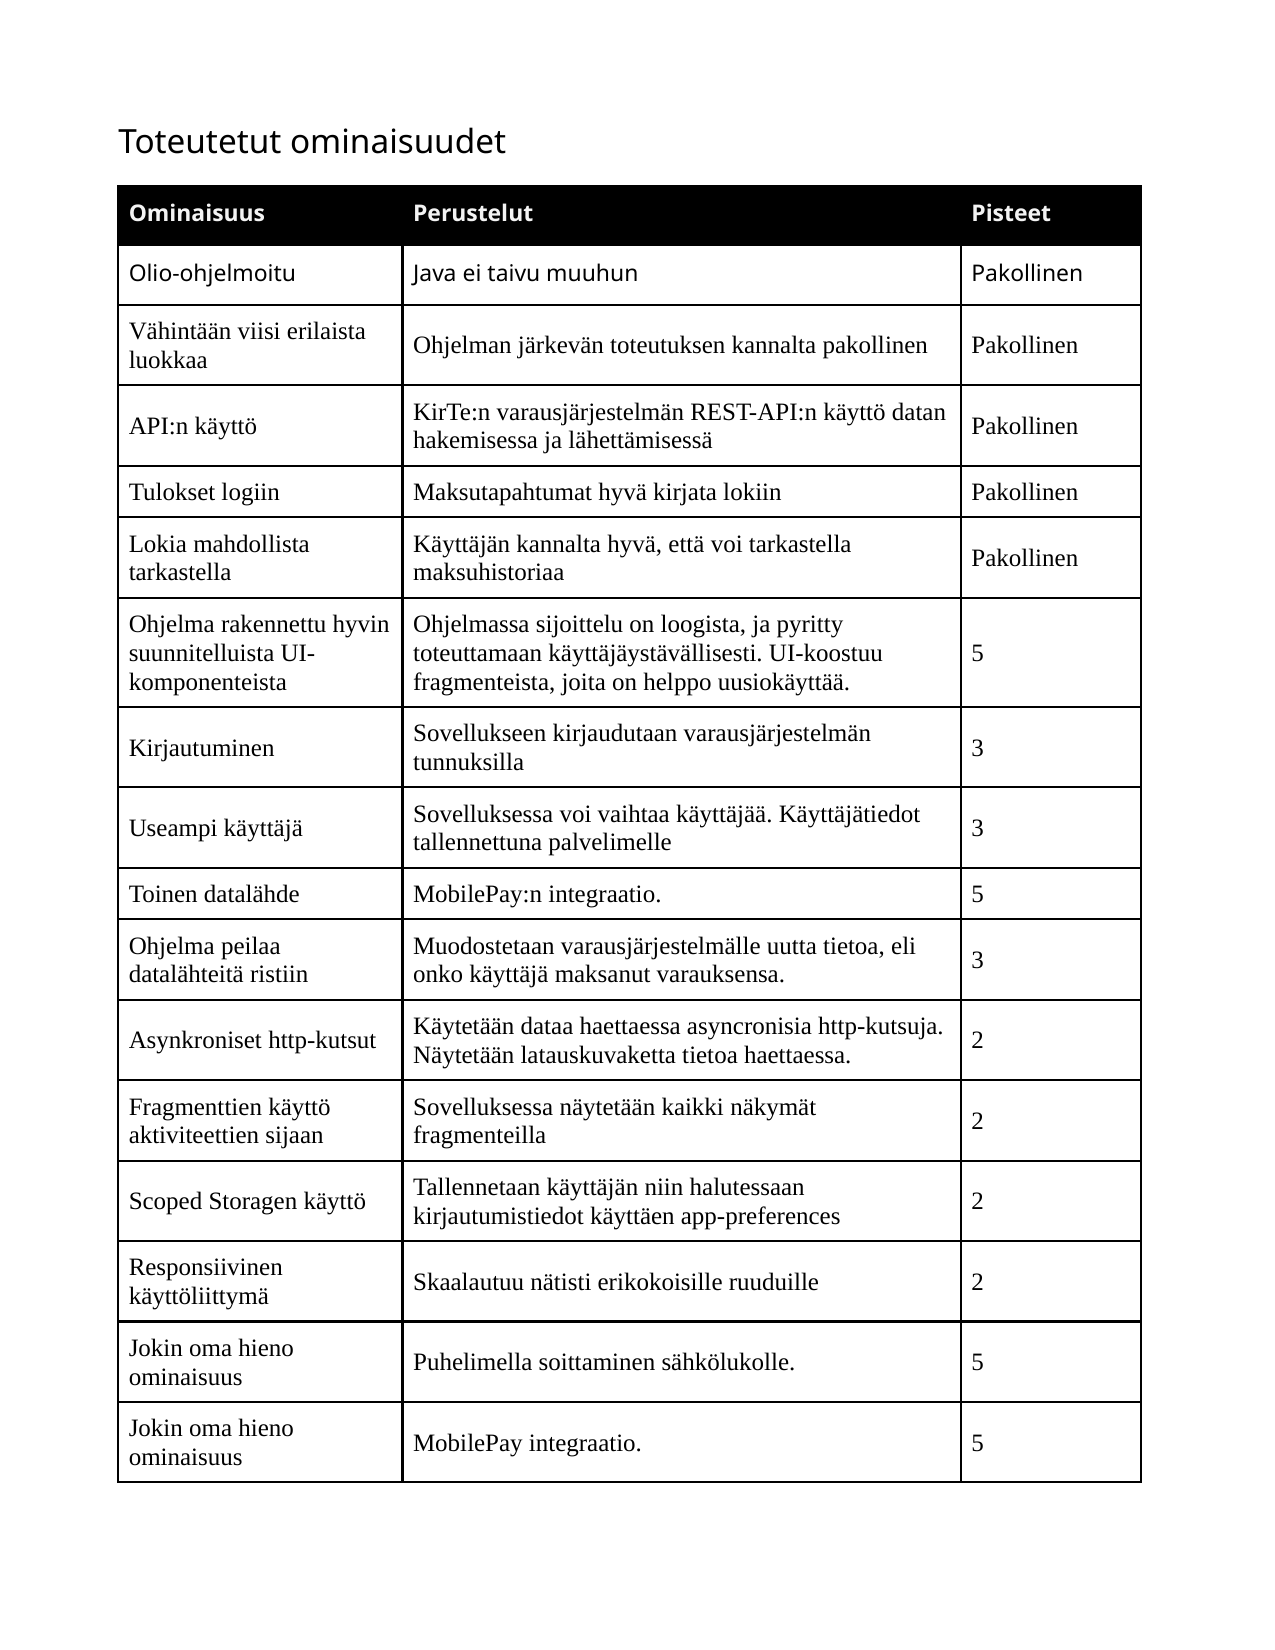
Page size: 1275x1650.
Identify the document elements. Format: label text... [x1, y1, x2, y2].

table_cell KirTe:n varausjärjestelmän REST-API:n käyttö datan hakemisessa ja lähettämisessä [404, 386, 960, 464]
table_cell Useampi käyttäjä [119, 788, 401, 867]
table_cell 5 [962, 1403, 1140, 1481]
table_cell 2 [962, 1001, 1140, 1079]
table_header Pisteet [962, 187, 1140, 244]
table_cell 5 [962, 1323, 1140, 1401]
table_cell 5 [962, 599, 1140, 706]
table_cell 3 [962, 708, 1140, 786]
table_cell 5 [962, 869, 1140, 918]
table_cell 3 [962, 788, 1140, 867]
table_cell Puhelimella soittaminen sähkölukolle. [404, 1323, 960, 1401]
text Toteutetut ominaisuudet [118, 118, 1157, 163]
table_cell Kirjautuminen [119, 708, 401, 786]
table_cell Ohjelma rakennettu hyvin suunnitelluista UI-komponenteista [119, 599, 401, 706]
table_cell Pakollinen [962, 306, 1140, 384]
table_cell 2 [962, 1242, 1140, 1320]
table_cell Asynkroniset http-kutsut [119, 1001, 401, 1079]
table_cell Scoped Storagen käyttö [119, 1162, 401, 1240]
table_cell Tallennetaan käyttäjän niin halutessaan kirjautumistiedot käyttäen app-preferences [404, 1162, 960, 1240]
table_cell Jokin oma hieno ominaisuus [119, 1323, 401, 1401]
table_cell Responsiivinen käyttöliittymä [119, 1242, 401, 1320]
table_cell MobilePay:n integraatio. [404, 869, 960, 918]
table_cell Fragmenttien käyttö aktiviteettien sijaan [119, 1081, 401, 1159]
table_cell Skaalautuu nätisti erikokoisille ruuduille [404, 1242, 960, 1320]
table_header Ominaisuus [119, 187, 401, 244]
table_header Perustelut [404, 187, 960, 244]
table_cell Toinen datalähde [119, 869, 401, 918]
table_cell Sovelluksessa voi vaihtaa käyttäjää. Käyttäjätiedot tallennettuna palvelimelle [404, 788, 960, 867]
table_cell Ohjelman järkevän toteutuksen kannalta pakollinen [404, 306, 960, 384]
table_cell Vähintään viisi erilaista luokkaa [119, 306, 401, 384]
table_cell Lokia mahdollista tarkastella [119, 518, 401, 597]
table_cell Olio-ohjelmoitu [119, 246, 401, 304]
table_cell Ohjelmassa sijoittelu on loogista, ja pyritty toteuttamaan käyttäjäystävällisesti. UI-koostuu fragmenteista, joita on helppo uusiokäyttää. [404, 599, 960, 706]
table_cell 3 [962, 920, 1140, 999]
table_cell Sovellukseen kirjaudutaan varausjärjestelmän tunnuksilla [404, 708, 960, 786]
table_cell Käytetään dataa haettaessa asyncronisia http-kutsuja. Näytetään latauskuvaketta tietoa haettaessa. [404, 1001, 960, 1079]
table_cell Pakollinen [962, 467, 1140, 516]
table_cell Pakollinen [962, 386, 1140, 464]
table_cell Käyttäjän kannalta hyvä, että voi tarkastella maksuhistoriaa [404, 518, 960, 597]
table_cell Muodostetaan varausjärjestelmälle uutta tietoa, eli onko käyttäjä maksanut varauksensa. [404, 920, 960, 999]
table_cell 2 [962, 1081, 1140, 1159]
table_cell Tulokset logiin [119, 467, 401, 516]
table_cell Jokin oma hieno ominaisuus [119, 1403, 401, 1481]
table_cell API:n käyttö [119, 386, 401, 464]
table_cell Pakollinen [962, 246, 1140, 304]
table_cell Maksutapahtumat hyvä kirjata lokiin [404, 467, 960, 516]
table_cell MobilePay integraatio. [404, 1403, 960, 1481]
table_cell 2 [962, 1162, 1140, 1240]
table_cell Sovelluksessa näytetään kaikki näkymät fragmenteilla [404, 1081, 960, 1159]
table_cell Pakollinen [962, 518, 1140, 597]
table_cell Ohjelma peilaa datalähteitä ristiin [119, 920, 401, 999]
table_cell Java ei taivu muuhun [404, 246, 960, 304]
